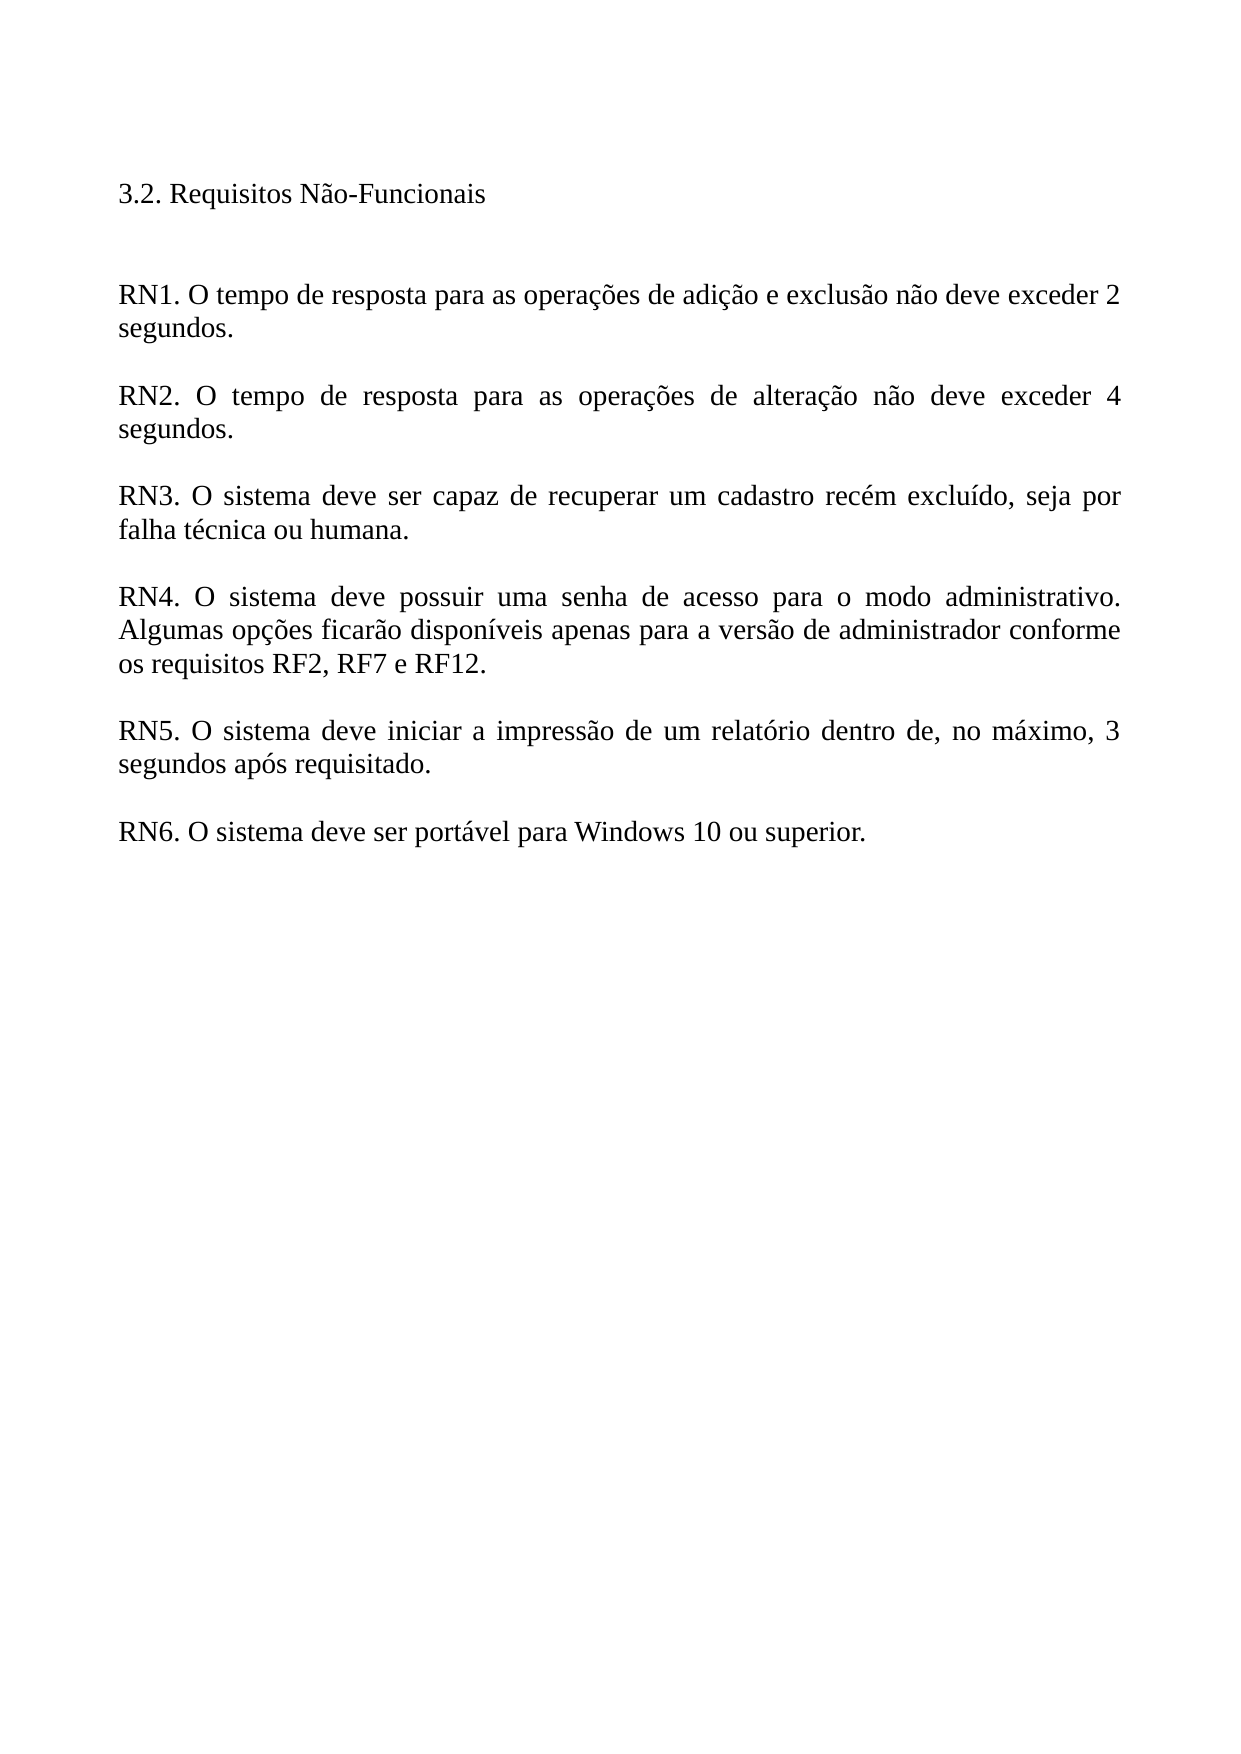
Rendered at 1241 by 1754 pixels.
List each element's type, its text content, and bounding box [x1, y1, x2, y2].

text 3.2. Requisitos Não-Funcionais [118, 176, 1122, 210]
text RN5. O sistema deve iniciar a impressão de um relatório dentro de, no máximo, 3 segundos após requisitado. [118, 713, 1122, 780]
text RN4. O sistema deve possuir uma senha de acesso para o modo administrativo. Algumas opções ficarão disponíveis apenas para a versão de administrador conforme os requisitos RF2, RF7 e RF12. [118, 579, 1122, 679]
text RN1. O tempo de resposta para as operações de adição e exclusão não deve exceder 2 segundos. [118, 277, 1122, 344]
text RN3. O sistema deve ser capaz de recuperar um cadastro recém excluído, seja por falha técnica ou humana. [118, 478, 1122, 545]
text RN2. O tempo de resposta para as operações de alteração não deve exceder 4 segundos. [118, 378, 1122, 445]
text RN6. O sistema deve ser portável para Windows 10 ou superior. [118, 814, 1122, 847]
